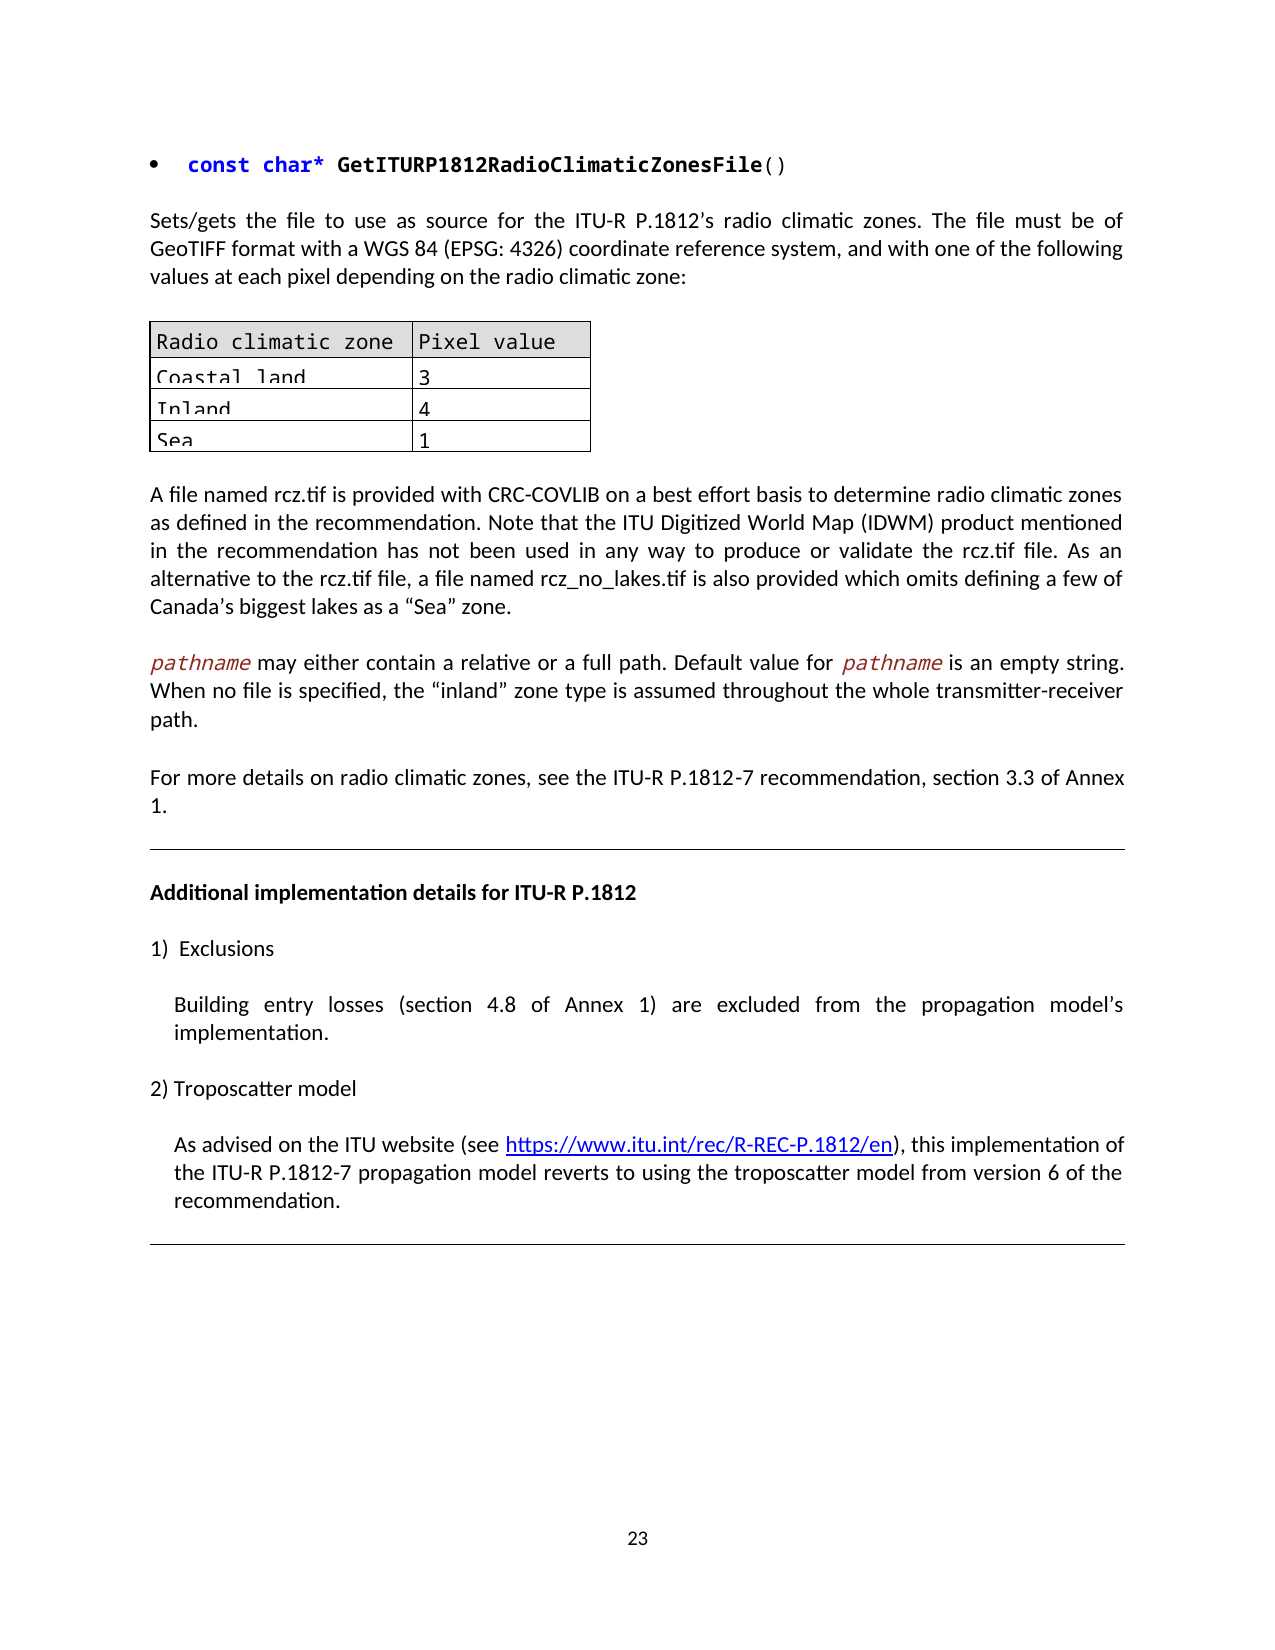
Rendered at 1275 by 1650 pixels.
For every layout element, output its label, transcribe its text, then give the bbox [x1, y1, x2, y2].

text As advised on the ITU website (see https://www.itu.int/rec/R-REC-P.1812/en), this implementation of the ITU-R P.1812-7 propagation model reverts to using the troposcatter model from version 6 of the recommendation. [174, 1130, 1125, 1214]
text Sets/gets the file to use as source for the ITU-R P.1812’s radio climatic zones. The file must be of GeoTIFF format with a WGS 84 (EPSG: 4326) coordinate reference system, and with one of the following values at each pixel depending on the radio climatic zone: [150, 206, 1125, 291]
text A file named rcz.tif is provided with CRC-COVLIB on a best effort basis to determine radio climatic zones as defined in the recommendation. Note that the ITU Digitized World Map (IDWM) product mentioned in the recommendation has not been used in any way to produce or validate the rcz.tif file. As an alternative to the rcz.tif file, a file named rcz_no_lakes.tif is also provided which omits defining a few of Canada’s biggest lakes as a “Sea” zone. [150, 480, 1125, 620]
text pathname may either contain a relative or a full path. Default value for pathname is an empty string. When no file is specified, the “inland” zone type is assumed throughout the whole transmitter-receiver path. [150, 648, 1125, 733]
table_cell 3 [413, 358, 590, 388]
table_cell 4 [413, 389, 590, 419]
table_cell Sea [151, 421, 412, 451]
text Additional implementation details for ITU-R P.1812 [150, 878, 1125, 906]
text 1) Exclusions [150, 934, 1125, 962]
text 2) Troposcatter model [150, 1074, 1125, 1102]
table_cell Coastal land [151, 358, 412, 388]
text Building entry losses (section 4.8 of Annex 1) are excluded from the propagation model’s implementation. [174, 990, 1125, 1046]
table_cell 1 [413, 421, 590, 451]
list const char* GetITURP1812RadioClimaticZonesFile() [150, 150, 1125, 178]
table_cell Inland [151, 389, 412, 419]
text For more details on radio climatic zones, see the ITU-R P.1812-7 recommendation, section 3.3 of Annex 1. [150, 763, 1125, 819]
table_header Radio climatic zone [151, 322, 412, 357]
table_header Pixel value [413, 322, 590, 357]
